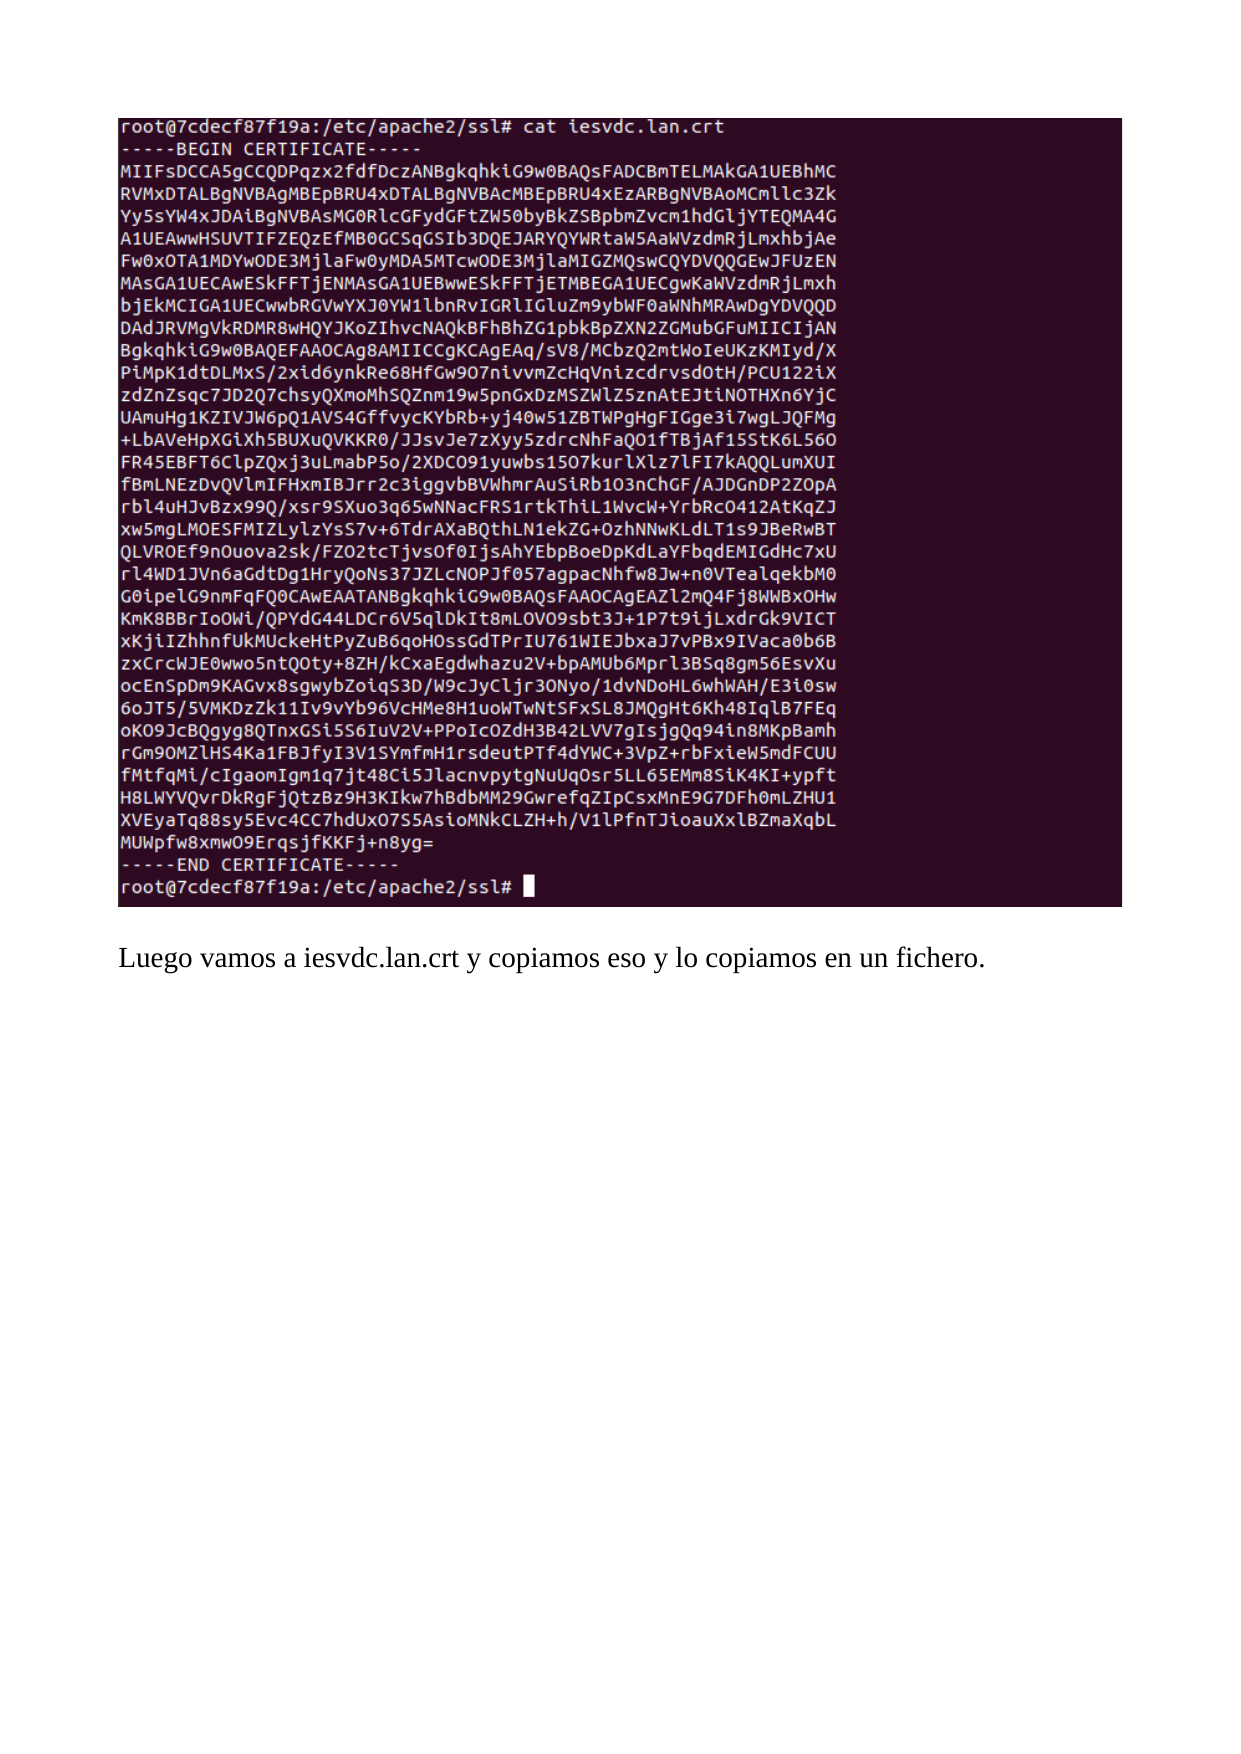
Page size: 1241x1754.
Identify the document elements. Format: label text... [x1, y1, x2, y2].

picture [118, 118, 1123, 907]
text Luego vamos a iesvdc.lan.crt y copiamos eso y lo copiamos en un fichero. [118, 941, 1122, 974]
